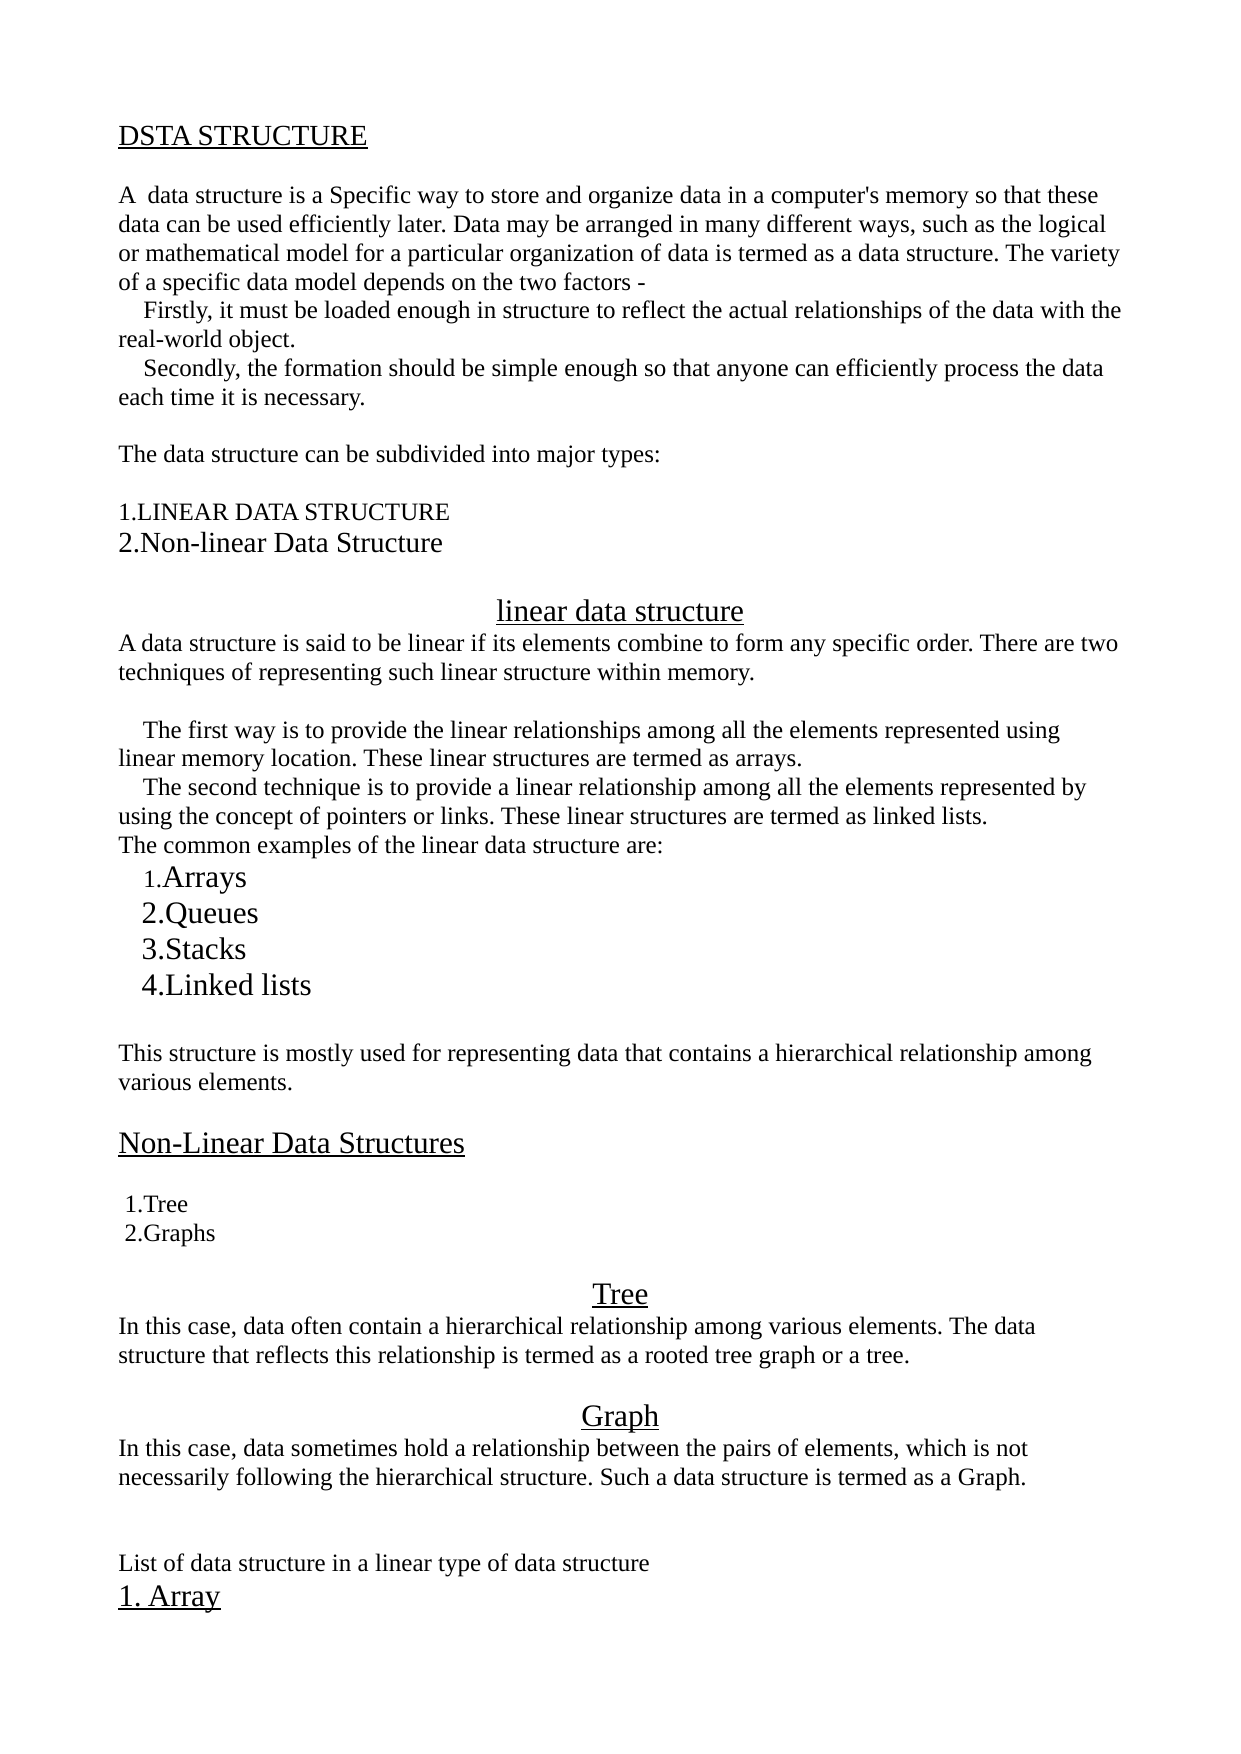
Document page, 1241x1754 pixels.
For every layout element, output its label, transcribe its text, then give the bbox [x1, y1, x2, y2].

text A data structure is a Specific way to store and organize data in a computer's memory so that these data can be used efficiently later. Data may be arranged in many different ways, such as the logical or mathematical model for a particular organization of data is termed as a data structure. The variety of a specific data model depends on the two factors - [118, 180, 1122, 295]
text 1. Array [118, 1577, 1122, 1613]
text Graph [118, 1397, 1122, 1433]
text A data structure is said to be linear if its elements combine to form any specific order. There are two techniques of representing such linear structure within memory. [118, 628, 1122, 686]
text 2.Non-linear Data Structure [118, 525, 1122, 559]
text 2.Queues [118, 894, 1122, 930]
text linear data structure [118, 592, 1122, 628]
text The common examples of the linear data structure are: [118, 830, 1122, 858]
text Tree [118, 1275, 1122, 1311]
text The data structure can be subdivided into major types: [118, 439, 1122, 468]
text 2.Graphs [118, 1218, 1122, 1247]
text In this case, data sometimes hold a relationship between the pairs of elements, which is not necessarily following the hierarchical structure. Such a data structure is termed as a Graph. [118, 1433, 1122, 1491]
text Secondly, the formation should be simple enough so that anyone can efficiently process the data each time it is necessary. [118, 353, 1122, 410]
text In this case, data often contain a hierarchical relationship among various elements. The data structure that reflects this relationship is termed as a rooted tree graph or a tree. [118, 1311, 1122, 1369]
text Firstly, it must be loaded enough in structure to reflect the actual relationships of the data with the real-world object. [118, 295, 1122, 353]
text 1.Arrays [118, 858, 1122, 894]
text The second technique is to provide a linear relationship among all the elements represented by using the concept of pointers or links. These linear structures are termed as linked lists. [118, 772, 1122, 830]
text List of data structure in a linear type of data structure [118, 1548, 1122, 1577]
text Non-Linear Data Structures [118, 1124, 1122, 1160]
text 4.Linked lists [118, 966, 1122, 1002]
text 1.Tree [118, 1189, 1122, 1218]
text 3.Stacks [118, 930, 1122, 966]
text This structure is mostly used for representing data that contains a hierarchical relationship among various elements. [118, 1038, 1122, 1096]
text The first way is to provide the linear relationships among all the elements represented using linear memory location. These linear structures are termed as arrays. [118, 715, 1122, 772]
text 1.LINEAR DATA STRUCTURE [118, 497, 1122, 525]
text DSTA STRUCTURE [118, 118, 1122, 152]
